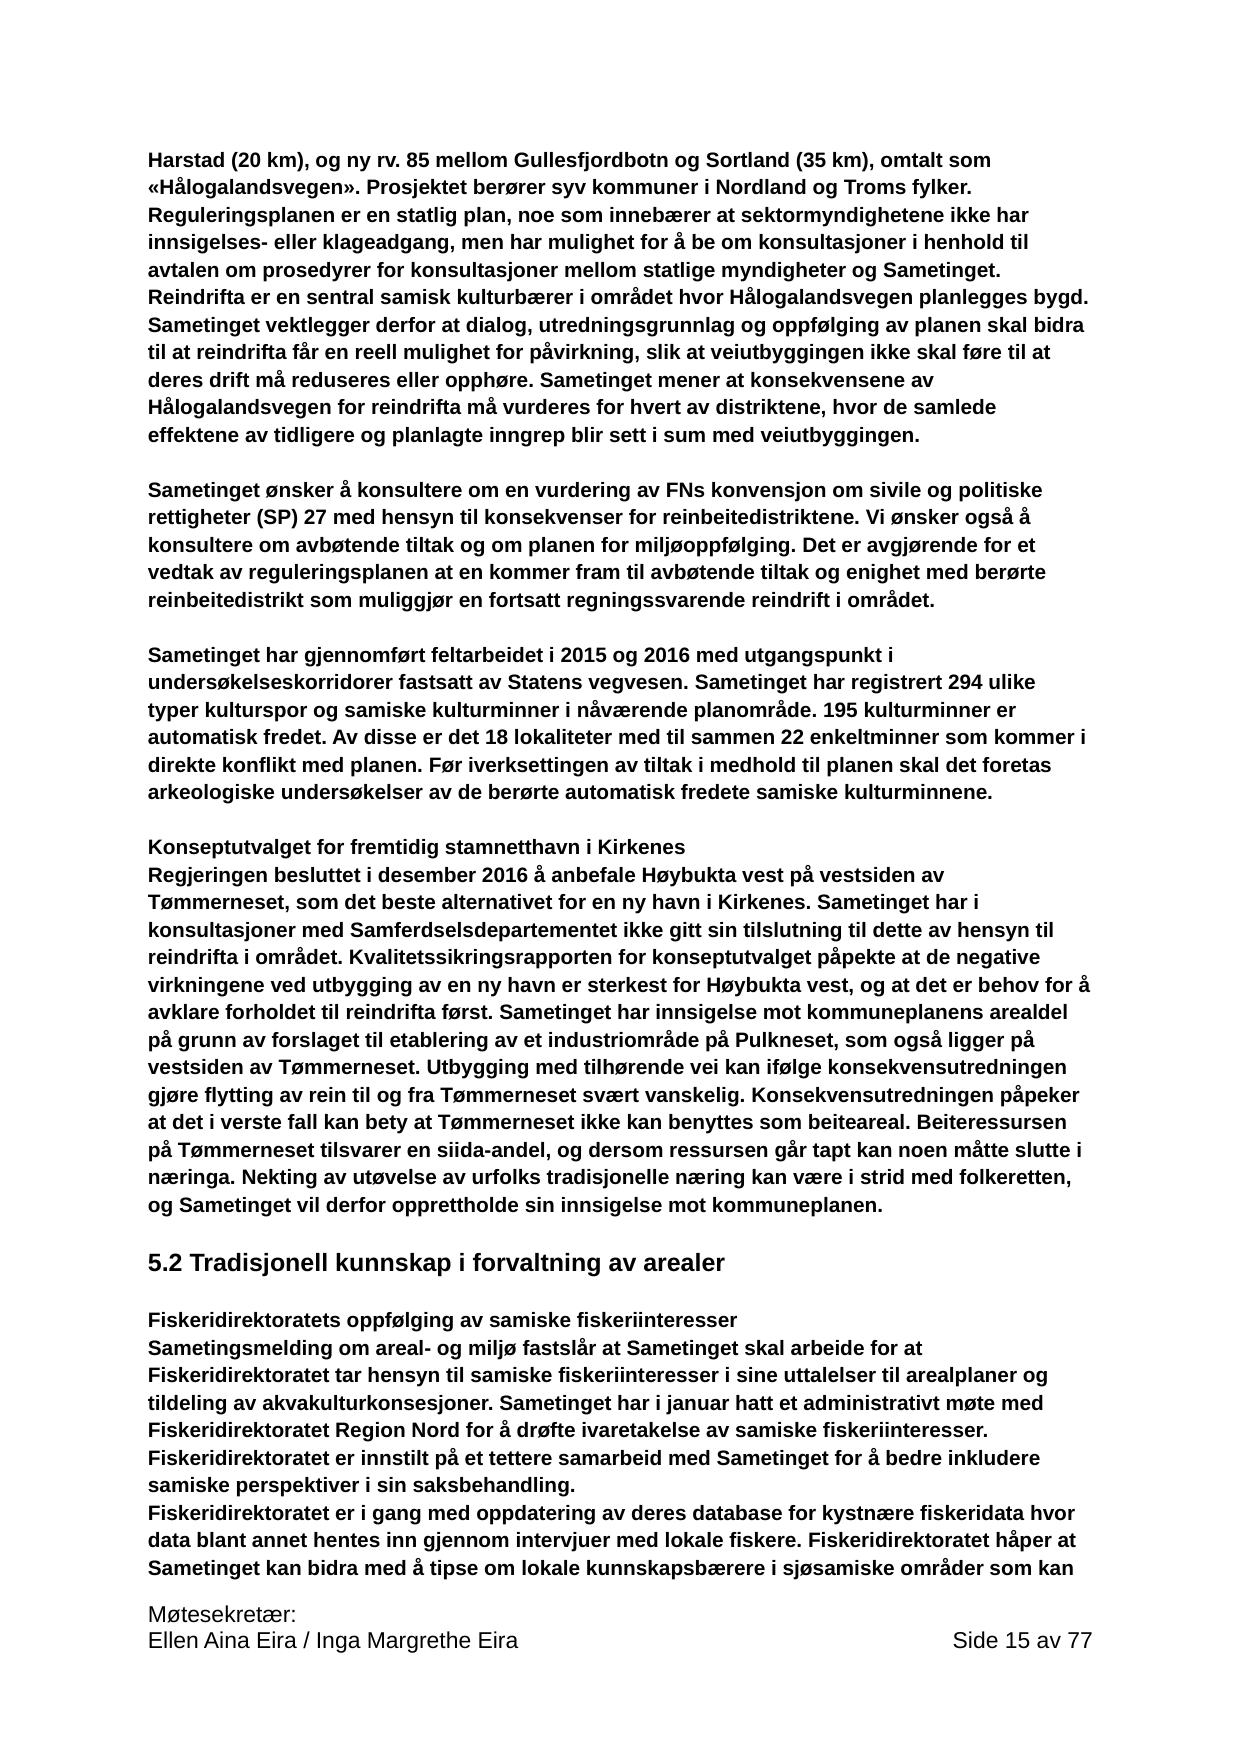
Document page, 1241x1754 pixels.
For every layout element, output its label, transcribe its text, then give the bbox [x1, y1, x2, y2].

table_header Harstad (20 km), og ny rv. 85 mellom Gullesfjordbotn og Sortland (35 km), omtalt som «Hålogalandsvegen». Prosjektet berører syv kommuner i Nordland og Troms fylker. Reguleringsplanen er en statlig plan, noe som innebærer at sektormyndighetene ikke har innsigelses- eller klageadgang, men har mulighet for å be om konsultasjoner i henhold til avtalen om prosedyrer for konsultasjoner mellom statlige myndigheter og Sametinget. Reindrifta er en sentral samisk kulturbærer i området hvor Hålogalandsvegen planlegges bygd. Sametinget vektlegger derfor at dialog, utredningsgrunnlag og oppfølging av planen skal bidra til at reindrifta får en reell mulighet for påvirkning, slik at veiutbyggingen ikke skal føre til at deres drift må reduseres eller opphøre. Sametinget mener at konsekvensene av Hålogalandsvegen for reindrifta må vurderes for hvert av distriktene, hvor de samlede effektene av tidligere og planlagte inngrep blir sett i sum med veiutbyggingen. Sametinget ønsker å konsultere om en vurdering av FNs konvensjon om sivile og politiske rettigheter (SP) 27 med hensyn til konsekvenser for reinbeitedistriktene. Vi ønsker også å konsultere om avbøtende tiltak og om planen for miljøoppfølging. Det er avgjørende for et vedtak av reguleringsplanen at en kommer fram til avbøtende tiltak og enighet med berørte reinbeitedistrikt som muliggjør en fortsatt regningssvarende reindrift i området. Sametinget har gjennomført feltarbeidet i 2015 og 2016 med utgangspunkt i undersøkelseskorridorer fastsatt av Statens vegvesen. Sametinget har registrert 294 ulike typer kulturspor og samiske kulturminner i nåværende planområde. 195 kulturminner er automatisk fredet. Av disse er det 18 lokaliteter med til sammen 22 enkeltminner som kommer i direkte konflikt med planen. Før iverksettingen av tiltak i medhold til planen skal det foretas arkeologiske undersøkelser av de berørte automatisk fredete samiske kulturminnene. Konseptutvalget for fremtidig stamnetthavn i Kirkenes Regjeringen besluttet i desember 2016 å anbefale Høybukta vest på vestsiden av Tømmerneset, som det beste alternativet for en ny havn i Kirkenes. Sametinget har i konsultasjoner med Samferdselsdepartementet ikke gitt sin tilslutning til dette av hensyn til reindrifta i området. Kvalitetssikringsrapporten for konseptutvalget påpekte at de negative virkningene ved utbygging av en ny havn er sterkest for Høybukta vest, og at det er behov for å avklare forholdet til reindrifta først. Sametinget har innsigelse mot kommuneplanens arealdel på grunn av forslaget til etablering av et industriområde på Pulkneset, som også ligger på vestsiden av Tømmerneset. Utbygging med tilhørende vei kan ifølge konsekvensutredningen gjøre flytting av rein til og fra Tømmerneset svært vanskelig. Konsekvensutredningen påpeker at det i verste fall kan bety at Tømmerneset ikke kan benyttes som beiteareal. Beiteressursen på Tømmerneset tilsvarer en siida-andel, og dersom ressursen går tapt kan noen måtte slutte i næringa. Nekting av utøvelse av urfolks tradisjonelle næring kan være i strid med folkeretten, og Sametinget vil derfor opprettholde sin innsigelse mot kommuneplanen. 5.2 Tradisjonell kunnskap i forvaltning av arealer Fiskeridirektoratets oppfølging av samiske fiskeriinteresser Sametingsmelding om areal- og miljø fastslår at Sametinget skal arbeide for at Fiskeridirektoratet tar hensyn til samiske fiskeriinteresser i sine uttalelser til arealplaner og tildeling av akvakulturkonsesjoner. Sametinget har i januar hatt et administrativt møte med Fiskeridirektoratet Region Nord for å drøfte ivaretakelse av samiske fiskeriinteresser. Fiskeridirektoratet er innstilt på et tettere samarbeid med Sametinget for å bedre inkludere samiske perspektiver i sin saksbehandling. Fiskeridirektoratet er i gang med oppdatering av deres database for kystnære fiskeridata hvor data blant annet hentes inn gjennom intervjuer med lokale fiskere. Fiskeridirektoratet håper at Sametinget kan bidra med å tipse om lokale kunnskapsbærere i sjøsamiske områder som kan [136, 148, 1104, 1579]
